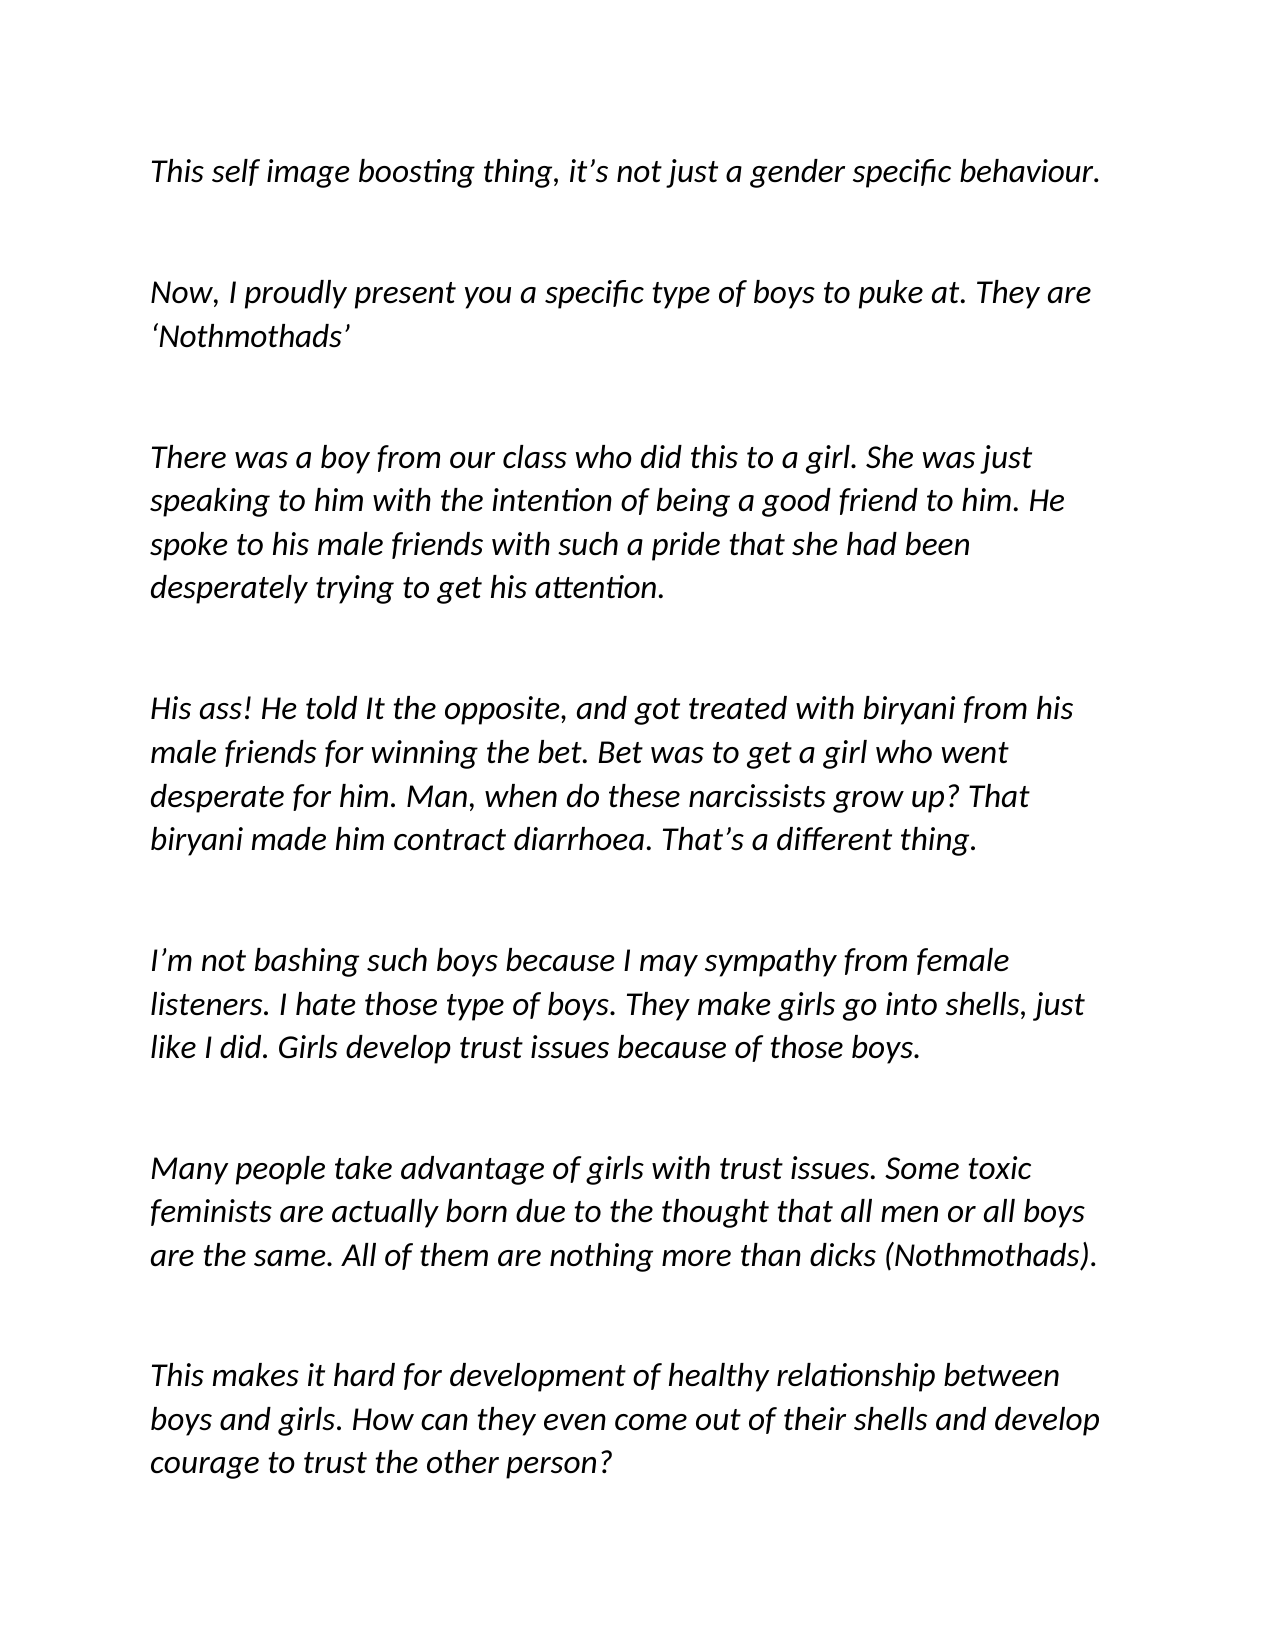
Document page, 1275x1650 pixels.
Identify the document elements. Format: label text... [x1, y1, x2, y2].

text desperate for him. Man, when do these narcissists grow up? That biryani made him contract diarrhoea. That’s a different thing. [150, 774, 1110, 859]
text desperately trying to get his attention. [150, 567, 1162, 607]
text His ass! He told It the opposite, and got treated with biryani from his male friends for winning the bet. Bet was to get a girl who went [150, 687, 1120, 772]
text There was a boy from our class who did this to a girl. She was just speaking to him with the intention of being a good friend to him. He spoke to his male friends with such a pride that she had been [150, 436, 1120, 564]
text I’m not bashing such boys because I may sympathy from female listeners. I hate those type of boys. They make girls go into shells, just like I did. Girls develop trust issues because of those boys. [150, 939, 1120, 1067]
text This makes it hard for development of healthy relationship between boys and girls. How can they even come out of their shells and develop courage to trust the other person? [150, 1354, 1120, 1482]
text Now, I proudly present you a specific type of boys to puke at. They are ‘Nothmothads’ [150, 272, 1125, 356]
text Many people take advantage of girls with trust issues. Some toxic feminists are actually born due to the thought that all men or all boys are the same. All of them are nothing more than dicks (Nothmothads). [150, 1147, 1120, 1274]
text This self image boosting thing, it’s not just a gender specific behaviour. [150, 150, 1162, 191]
